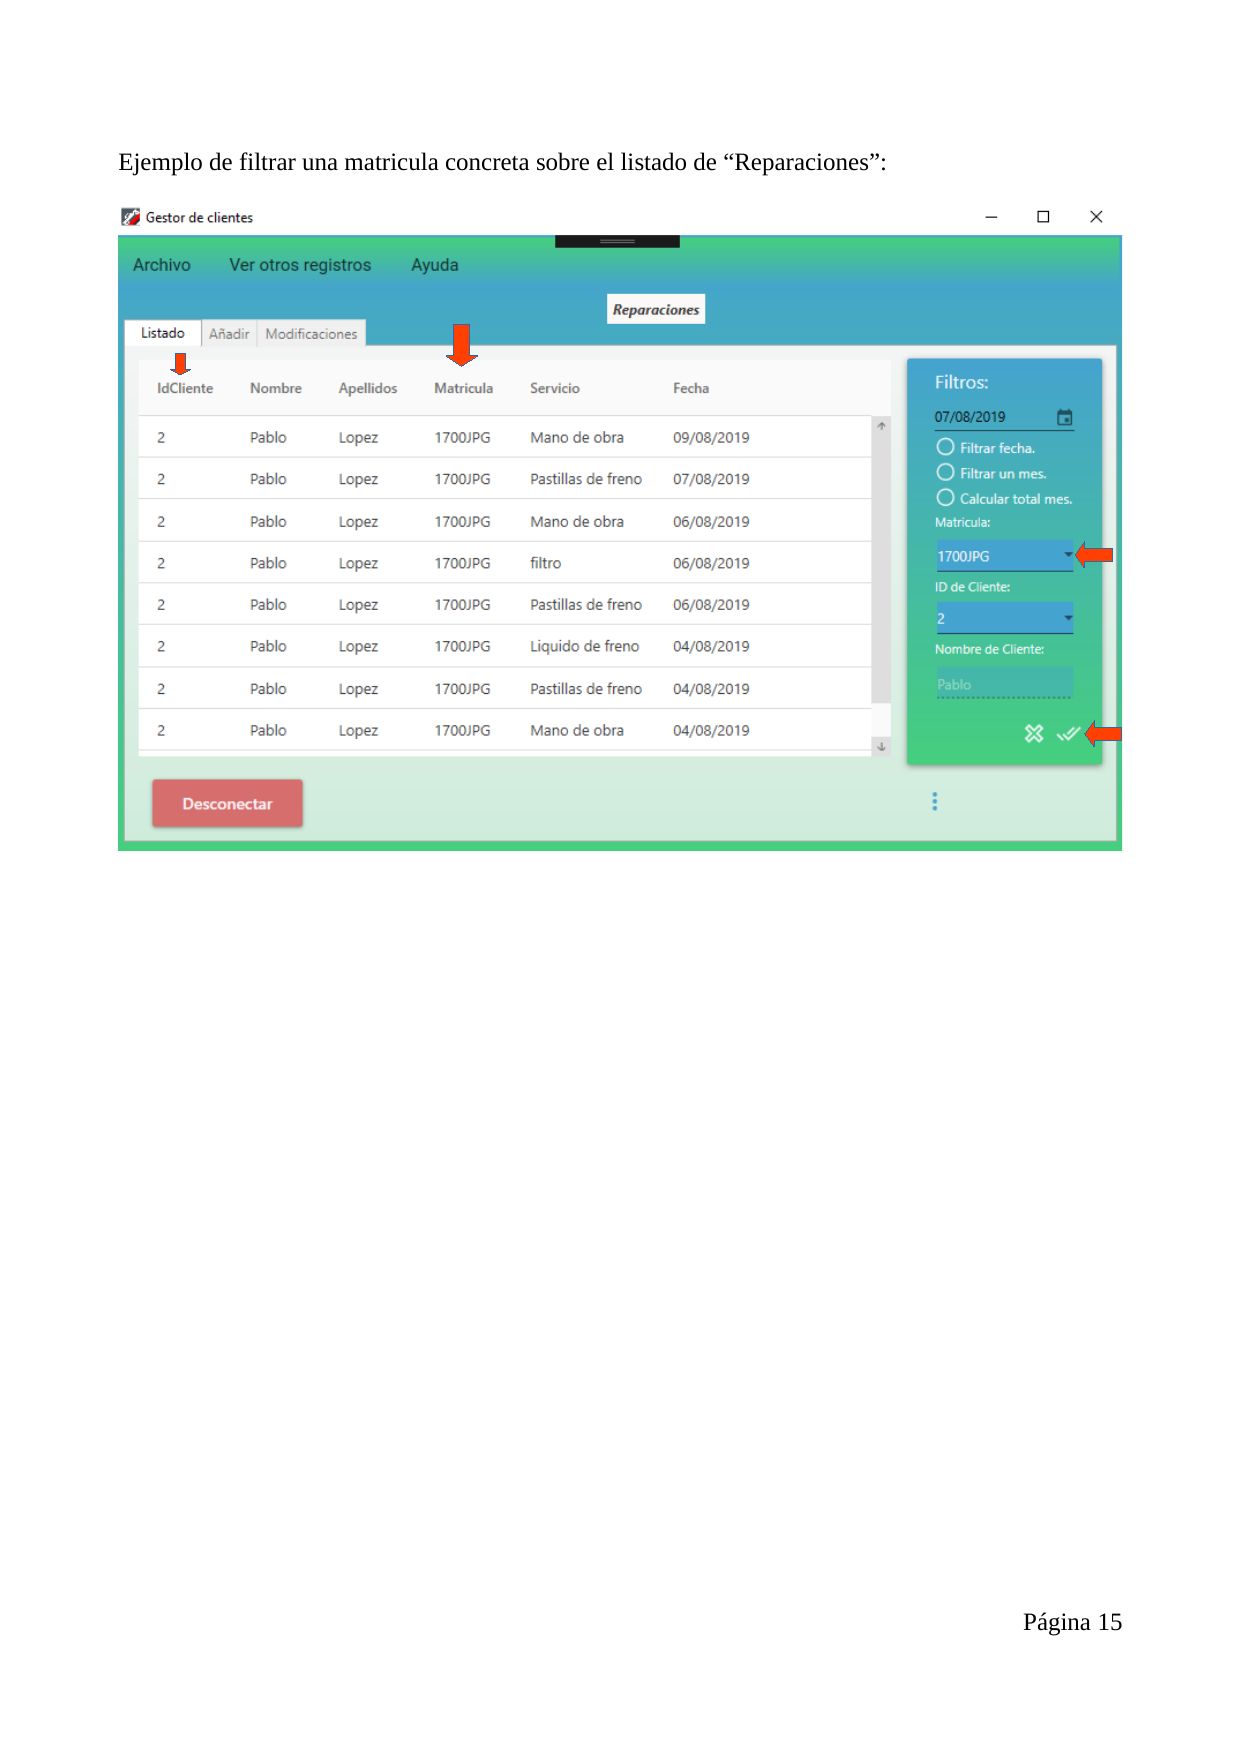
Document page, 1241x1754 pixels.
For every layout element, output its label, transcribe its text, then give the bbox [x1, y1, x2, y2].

text Ejemplo de filtrar una matricula concreta sobre el listado de “Reparaciones”: [118, 147, 1122, 176]
picture [118, 204, 1123, 851]
